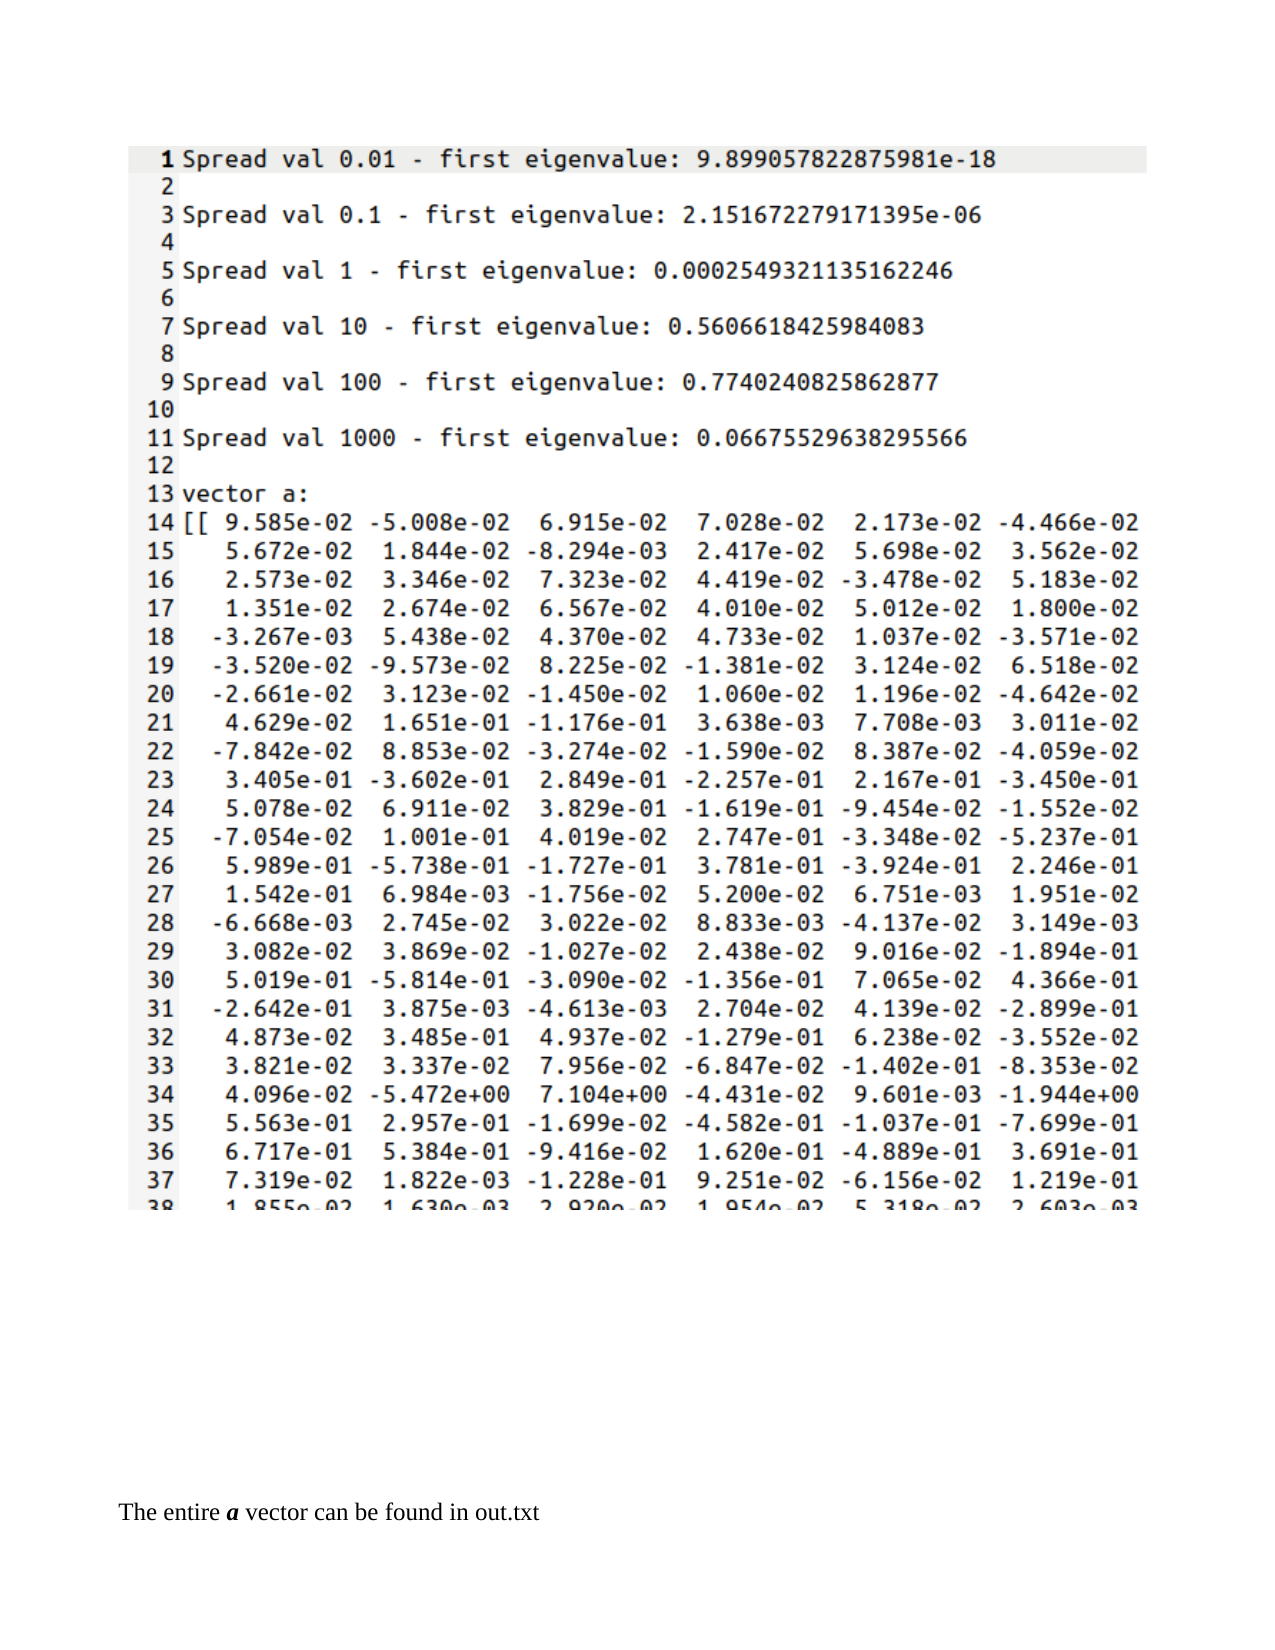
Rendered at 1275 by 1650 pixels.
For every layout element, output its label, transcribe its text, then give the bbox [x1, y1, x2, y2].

picture [128, 146, 1147, 1210]
text The entire a vector can be found in out.txt [118, 1497, 1157, 1526]
